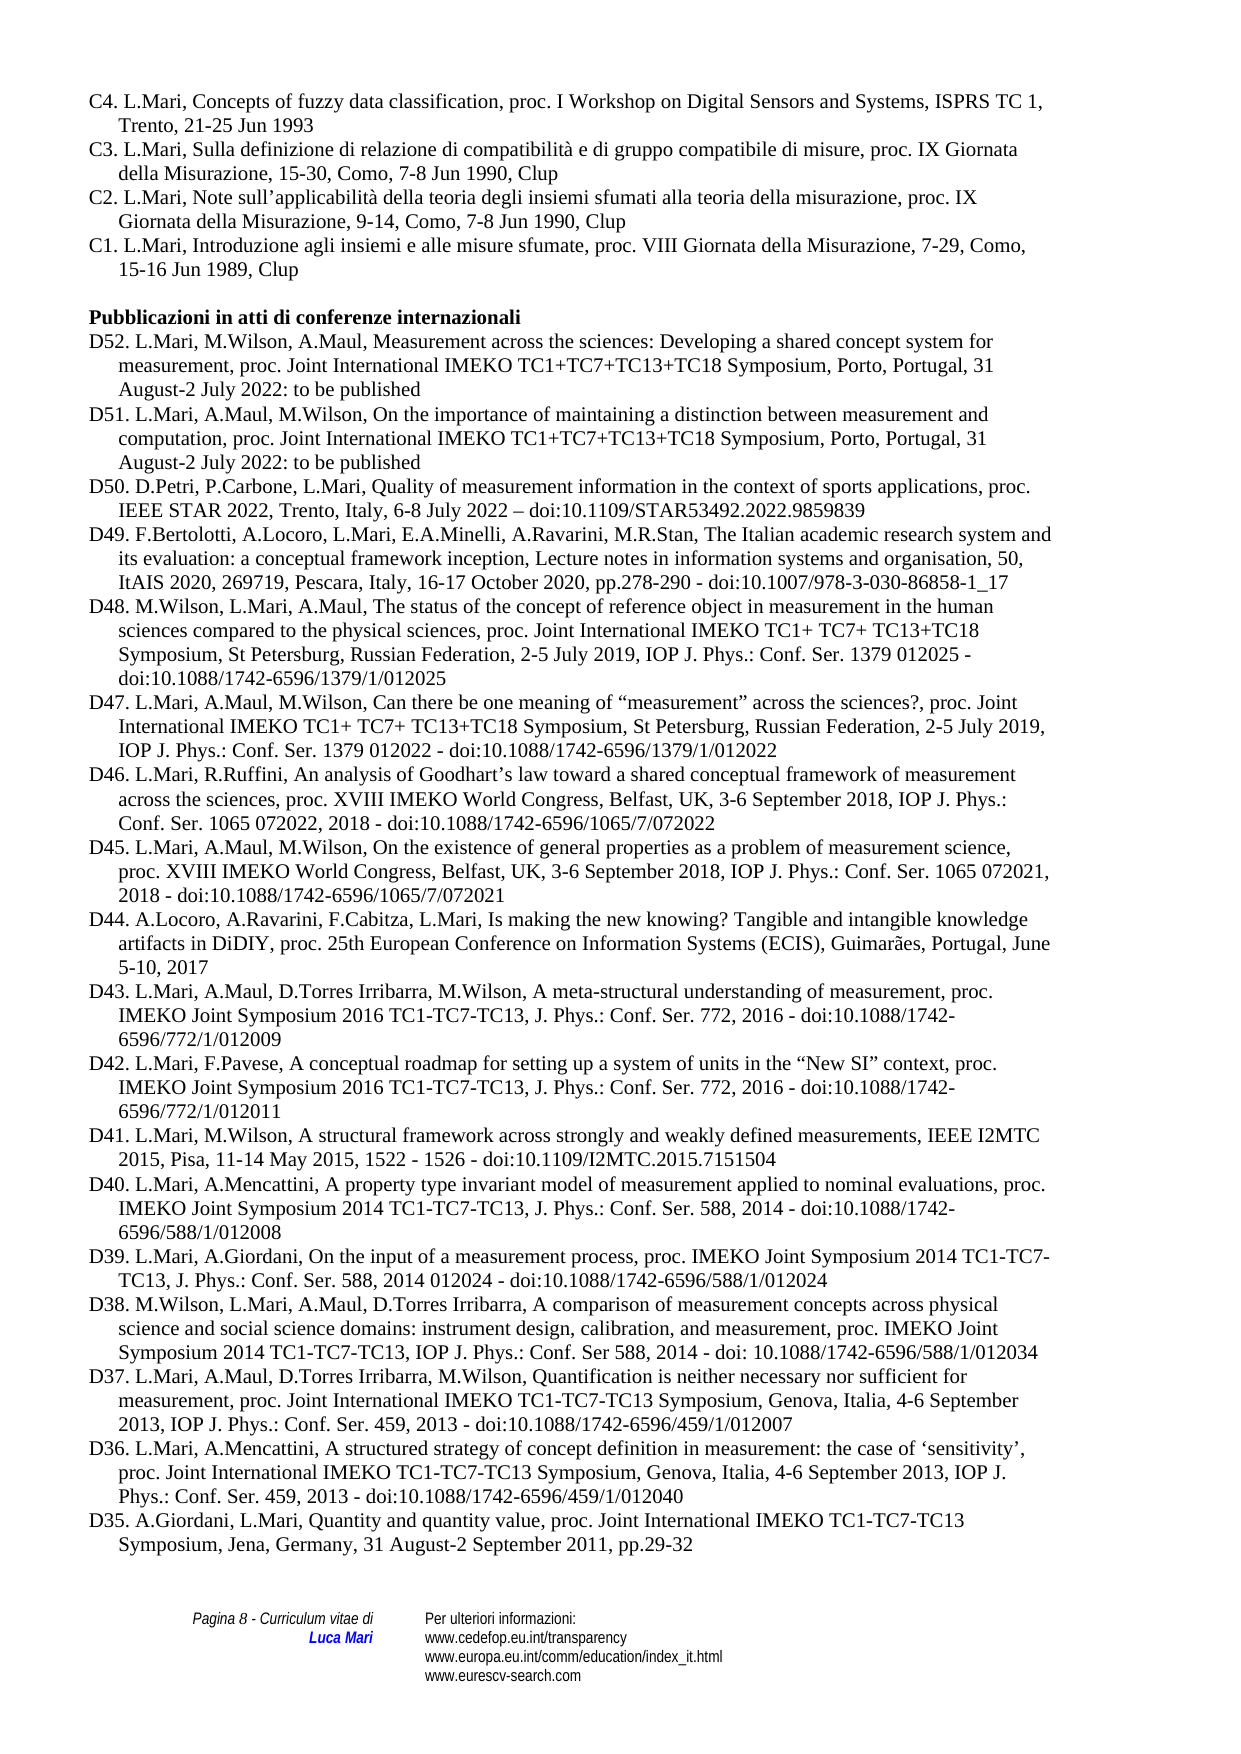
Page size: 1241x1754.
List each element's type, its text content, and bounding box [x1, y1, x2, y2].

text D44. A.Locoro, A.Ravarini, F.Cabitza, L.Mari, Is making the new knowing? Tangible and intangible knowledge artifacts in DiDIY, proc. 25th European Conference on Information Systems (ECIS), Guimarães, Portugal, June 5-10, 2017 [89, 907, 1053, 979]
text C2. L.Mari, Note sull’applicabilità della teoria degli insiemi sfumati alla teoria della misurazione, proc. IX Giornata della Misurazione, 9-14, Como, 7-8 Jun 1990, Clup [89, 185, 1053, 233]
text D52. L.Mari, M.Wilson, A.Maul, Measurement across the sciences: Developing a shared concept system for measurement, proc. Joint International IMEKO TC1+TC7+TC13+TC18 Symposium, Porto, Portugal, 31 August-2 July 2022: to be published [89, 329, 1053, 401]
text C4. L.Mari, Concepts of fuzzy data classification, proc. I Workshop on Digital Sensors and Systems, ISPRS TC 1, Trento, 21-25 Jun 1993 [89, 89, 1053, 137]
text D40. L.Mari, A.Mencattini, A property type invariant model of measurement applied to nominal evaluations, proc. IMEKO Joint Symposium 2014 TC1-TC7-TC13, J. Phys.: Conf. Ser. 588, 2014 - doi:10.1088/1742-6596/588/1/012008 [89, 1171, 1053, 1244]
text D37. L.Mari, A.Maul, D.Torres Irribarra, M.Wilson, Quantification is neither necessary nor sufficient for measurement, proc. Joint International IMEKO TC1-TC7-TC13 Symposium, Genova, Italia, 4-6 September 2013, IOP J. Phys.: Conf. Ser. 459, 2013 - doi:10.1088/1742-6596/459/1/012007 [89, 1364, 1053, 1436]
text D42. L.Mari, F.Pavese, A conceptual roadmap for setting up a system of units in the “New SI” context, proc. IMEKO Joint Symposium 2016 TC1-TC7-TC13, J. Phys.: Conf. Ser. 772, 2016 - doi:10.1088/1742-6596/772/1/012011 [89, 1051, 1053, 1123]
text D39. L.Mari, A.Giordani, On the input of a measurement process, proc. IMEKO Joint Symposium 2014 TC1-TC7-TC13, J. Phys.: Conf. Ser. 588, 2014 012024 - doi:10.1088/1742-6596/588/1/012024 [89, 1244, 1053, 1292]
text D35. A.Giordani, L.Mari, Quantity and quantity value, proc. Joint International IMEKO TC1-TC7-TC13 Symposium, Jena, Germany, 31 August-2 September 2011, pp.29-32 [89, 1508, 1053, 1556]
text D51. L.Mari, A.Maul, M.Wilson, On the importance of maintaining a distinction between measurement and computation, proc. Joint International IMEKO TC1+TC7+TC13+TC18 Symposium, Porto, Portugal, 31 August-2 July 2022: to be published [89, 401, 1053, 474]
text C1. L.Mari, Introduzione agli insiemi e alle misure sfumate, proc. VIII Giornata della Misurazione, 7-29, Como, 15-16 Jun 1989, Clup [89, 233, 1053, 281]
text D47. L.Mari, A.Maul, M.Wilson, Can there be one meaning of “measurement” across the sciences?, proc. Joint International IMEKO TC1+ TC7+ TC13+TC18 Symposium, St Petersburg, Russian Federation, 2-5 July 2019, IOP J. Phys.: Conf. Ser. 1379 012022 - doi:10.1088/1742-6596/1379/1/012022 [89, 690, 1053, 762]
text C3. L.Mari, Sulla definizione di relazione di compatibilità e di gruppo compatibile di misure, proc. IX Giornata della Misurazione, 15-30, Como, 7-8 Jun 1990, Clup [89, 137, 1053, 185]
text D41. L.Mari, M.Wilson, A structural framework across strongly and weakly defined measurements, IEEE I2MTC 2015, Pisa, 11-14 May 2015, 1522 - 1526 - doi:10.1109/I2MTC.2015.7151504 [89, 1123, 1053, 1171]
text D50. D.Petri, P.Carbone, L.Mari, Quality of measurement information in the context of sports applications, proc. IEEE STAR 2022, Trento, Italy, 6-8 July 2022 – doi:10.1109/STAR53492.2022.9859839 [89, 474, 1053, 522]
text D46. L.Mari, R.Ruffini, An analysis of Goodhart’s law toward a shared conceptual framework of measurement across the sciences, proc. XVIII IMEKO World Congress, Belfast, UK, 3-6 September 2018, IOP J. Phys.: Conf. Ser. 1065 072022, 2018 - doi:10.1088/1742-6596/1065/7/072022 [89, 762, 1053, 834]
text D43. L.Mari, A.Maul, D.Torres Irribarra, M.Wilson, A meta-structural understanding of measurement, proc. IMEKO Joint Symposium 2016 TC1-TC7-TC13, J. Phys.: Conf. Ser. 772, 2016 - doi:10.1088/1742-6596/772/1/012009 [89, 979, 1053, 1051]
text Pubblicazioni in atti di conferenze internazionali [89, 305, 1053, 329]
text D38. M.Wilson, L.Mari, A.Maul, D.Torres Irribarra, A comparison of measurement concepts across physical science and social science domains: instrument design, calibration, and measurement, proc. IMEKO Joint Symposium 2014 TC1-TC7-TC13, IOP J. Phys.: Conf. Ser 588, 2014 - doi: 10.1088/1742-6596/588/1/012034 [89, 1292, 1053, 1364]
text D49. F.Bertolotti, A.Locoro, L.Mari, E.A.Minelli, A.Ravarini, M.R.Stan, The Italian academic research system and its evaluation: a conceptual framework inception, Lecture notes in information systems and organisation, 50, ItAIS 2020, 269719, Pescara, Italy, 16-17 October 2020, pp.278-290 - doi:10.1007/978-3-030-86858-1_17 [89, 522, 1053, 594]
text D48. M.Wilson, L.Mari, A.Maul, The status of the concept of reference object in measurement in the human sciences compared to the physical sciences, proc. Joint International IMEKO TC1+ TC7+ TC13+TC18 Symposium, St Petersburg, Russian Federation, 2-5 July 2019, IOP J. Phys.: Conf. Ser. 1379 012025 - doi:10.1088/1742-6596/1379/1/012025 [89, 594, 1053, 690]
text D45. L.Mari, A.Maul, M.Wilson, On the existence of general properties as a problem of measurement science, proc. XVIII IMEKO World Congress, Belfast, UK, 3-6 September 2018, IOP J. Phys.: Conf. Ser. 1065 072021, 2018 - doi:10.1088/1742-6596/1065/7/072021 [89, 834, 1053, 907]
text D36. L.Mari, A.Mencattini, A structured strategy of concept definition in measurement: the case of ‘sensitivity’, proc. Joint International IMEKO TC1-TC7-TC13 Symposium, Genova, Italia, 4-6 September 2013, IOP J. Phys.: Conf. Ser. 459, 2013 - doi:10.1088/1742-6596/459/1/012040 [89, 1436, 1053, 1508]
